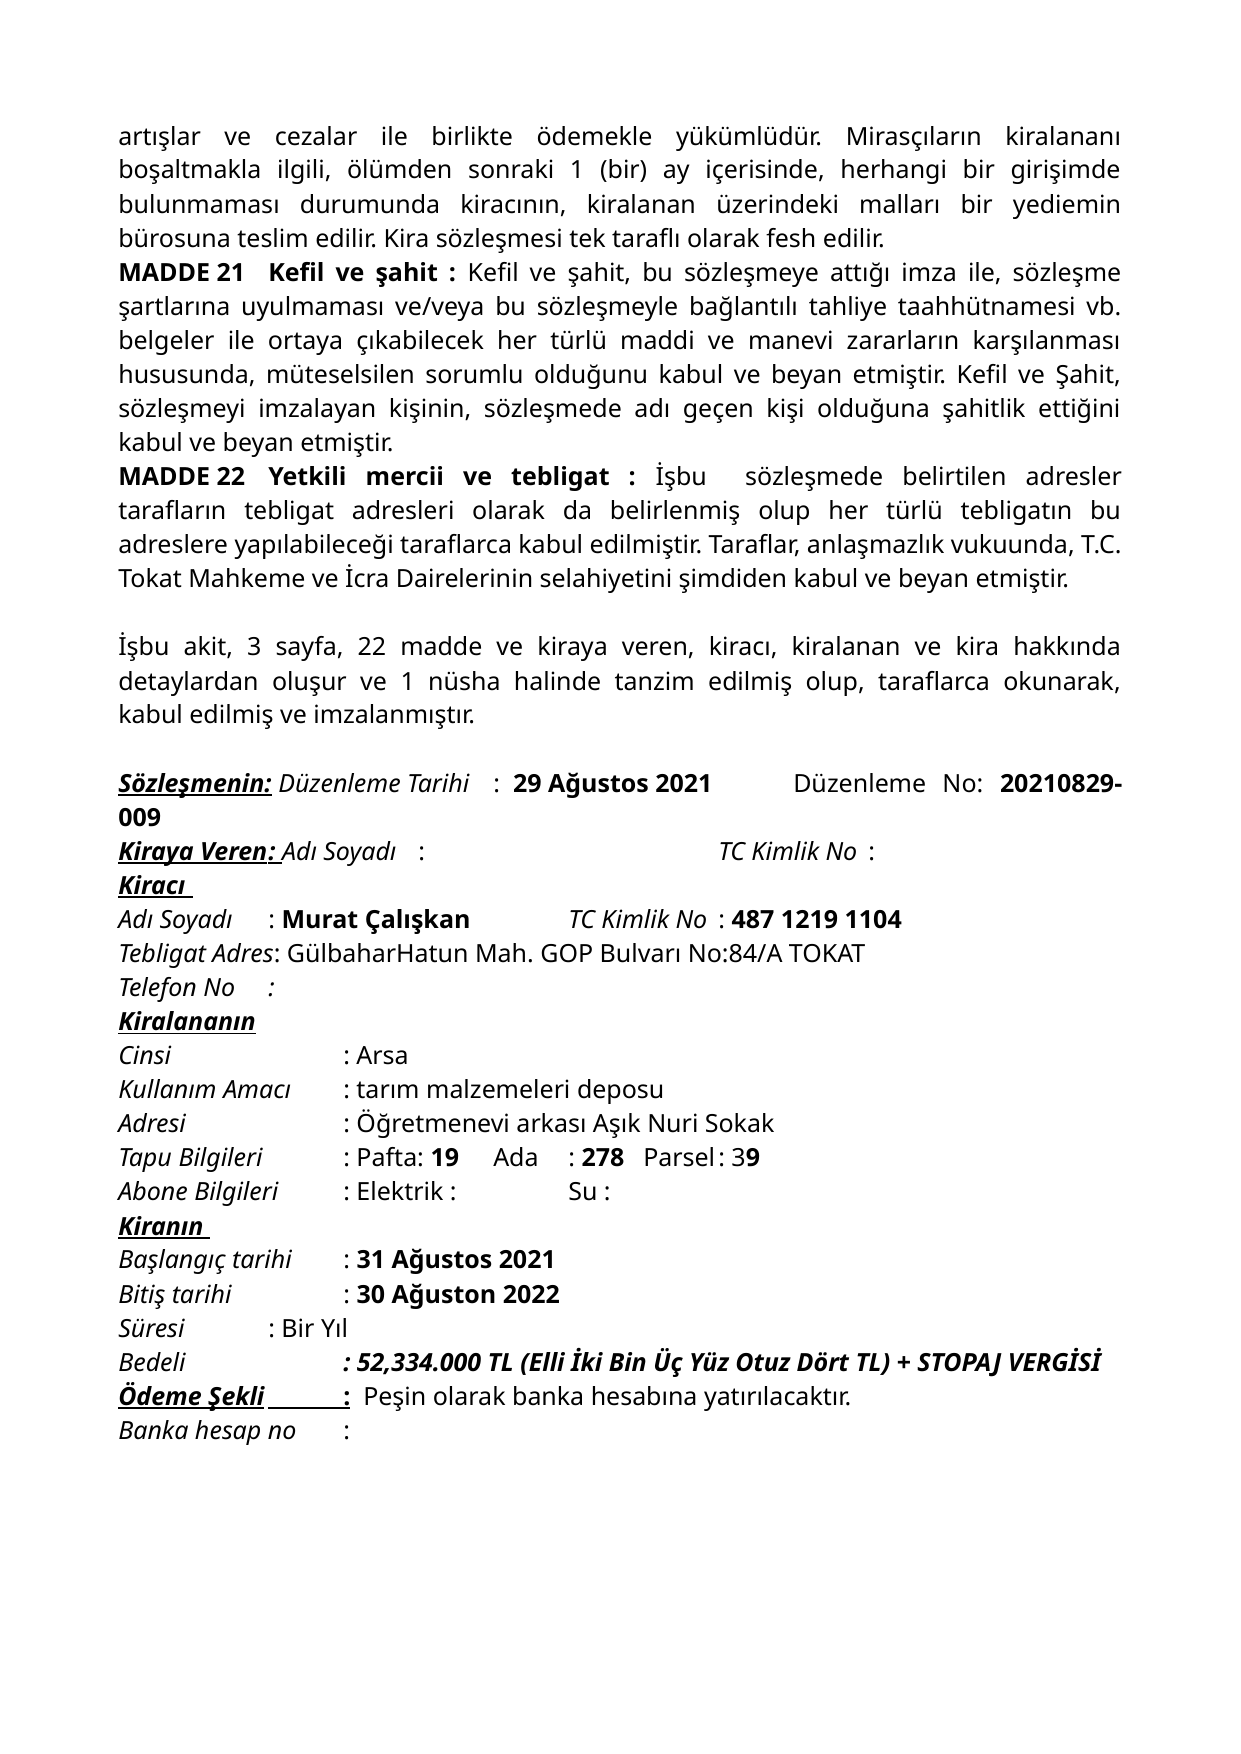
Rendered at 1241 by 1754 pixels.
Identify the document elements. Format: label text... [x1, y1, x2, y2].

text Kiranın [118, 1208, 1122, 1242]
text Kiracı [118, 867, 1122, 902]
text Telefon No : [118, 970, 1122, 1004]
text Cinsi : Arsa [118, 1038, 1122, 1072]
text Banka hesap no : [118, 1412, 1122, 1447]
text Tebligat Adres: GülbaharHatun Mah. GOP Bulvarı No:84/A TOKAT [118, 936, 1122, 970]
list MADDE 21 Kefil ve şahit : Kefil ve şahit, bu sözleşmeye attığı imza ile, sözleşme şartlarına uyulmaması ve/veya bu sözleşmeyle bağlantılı tahliye taahhütnamesi vb. belgeler ile ortaya çıkabilecek her türlü maddi ve manevi zararların karşılanması hususunda, müteselsilen sorumlu olduğunu kabul ve beyan etmiştir. Kefil ve Şahit, sözleşmeyi imzalayan kişinin, sözleşmede adı geçen kişi olduğuna şahitlik ettiğini kabul ve beyan etmiştir. [118, 254, 1122, 459]
text Adresi : Öğretmenevi arkası Aşık Nuri Sokak [118, 1106, 1122, 1140]
text Bitiş tarihi : 30 Ağuston 2022 [118, 1276, 1122, 1310]
text Süresi : Bir Yıl [118, 1310, 1122, 1344]
list İşbu akit, 3 sayfa, 22 madde ve kiraya veren, kiracı, kiralanan ve kira hakkında detaylardan oluşur ve 1 nüsha halinde tanzim edilmiş olup, taraflarca okunarak, kabul edilmiş ve imzalanmıştır. [118, 629, 1122, 731]
text Kullanım Amacı : tarım malzemeleri deposu [118, 1072, 1122, 1106]
text Ödeme Şekli : Peşin olarak banka hesabına yatırılacaktır. [118, 1378, 1122, 1412]
text Kiralananın [118, 1004, 1122, 1038]
text Sözleşmenin: Düzenleme Tarihi : 29 Ağustos 2021 Düzenleme No: 20210829-009 [118, 765, 1122, 833]
text Kiraya Veren : Adı Soyadı : TC Kimlik No : [118, 833, 1122, 867]
text Tapu Bilgileri : Pafta: 19 Ada : 278 Parsel : 39 [118, 1140, 1122, 1174]
text Abone Bilgileri : Elektrik : Su : [118, 1174, 1122, 1208]
list MADDE 22 Yetkili mercii ve tebligat : İşbu sözleşmede belirtilen adresler tarafların tebligat adresleri olarak da belirlenmiş olup her türlü tebligatın bu adreslere yapılabileceği taraflarca kabul edilmiştir. Taraflar, anlaşmazlık vukuunda, T.C. Tokat Mahkeme ve İcra Dairelerinin selahiyetini şimdiden kabul ve beyan etmiştir. [118, 459, 1122, 595]
text Adı Soyadı : Murat Çalışkan TC Kimlik No : 487 1219 1104 [118, 902, 1122, 936]
text Başlangıç tarihi : 31 Ağustos 2021 [118, 1242, 1122, 1276]
text Bedeli : 52,334.000 TL (Elli İki Bin Üç Yüz Otuz Dört TL) + STOPAJ VERGİSİ [118, 1344, 1122, 1378]
text artışlar ve cezalar ile birlikte ödemekle yükümlüdür. Mirasçıların kiralananı boşaltmakla ilgili, ölümden sonraki 1 (bir) ay içerisinde, herhangi bir girişimde bulunmaması durumunda kiracının, kiralanan üzerindeki malları bir yediemin bürosuna teslim edilir. Kira sözleşmesi tek taraflı olarak fesh edilir. [118, 118, 1122, 254]
